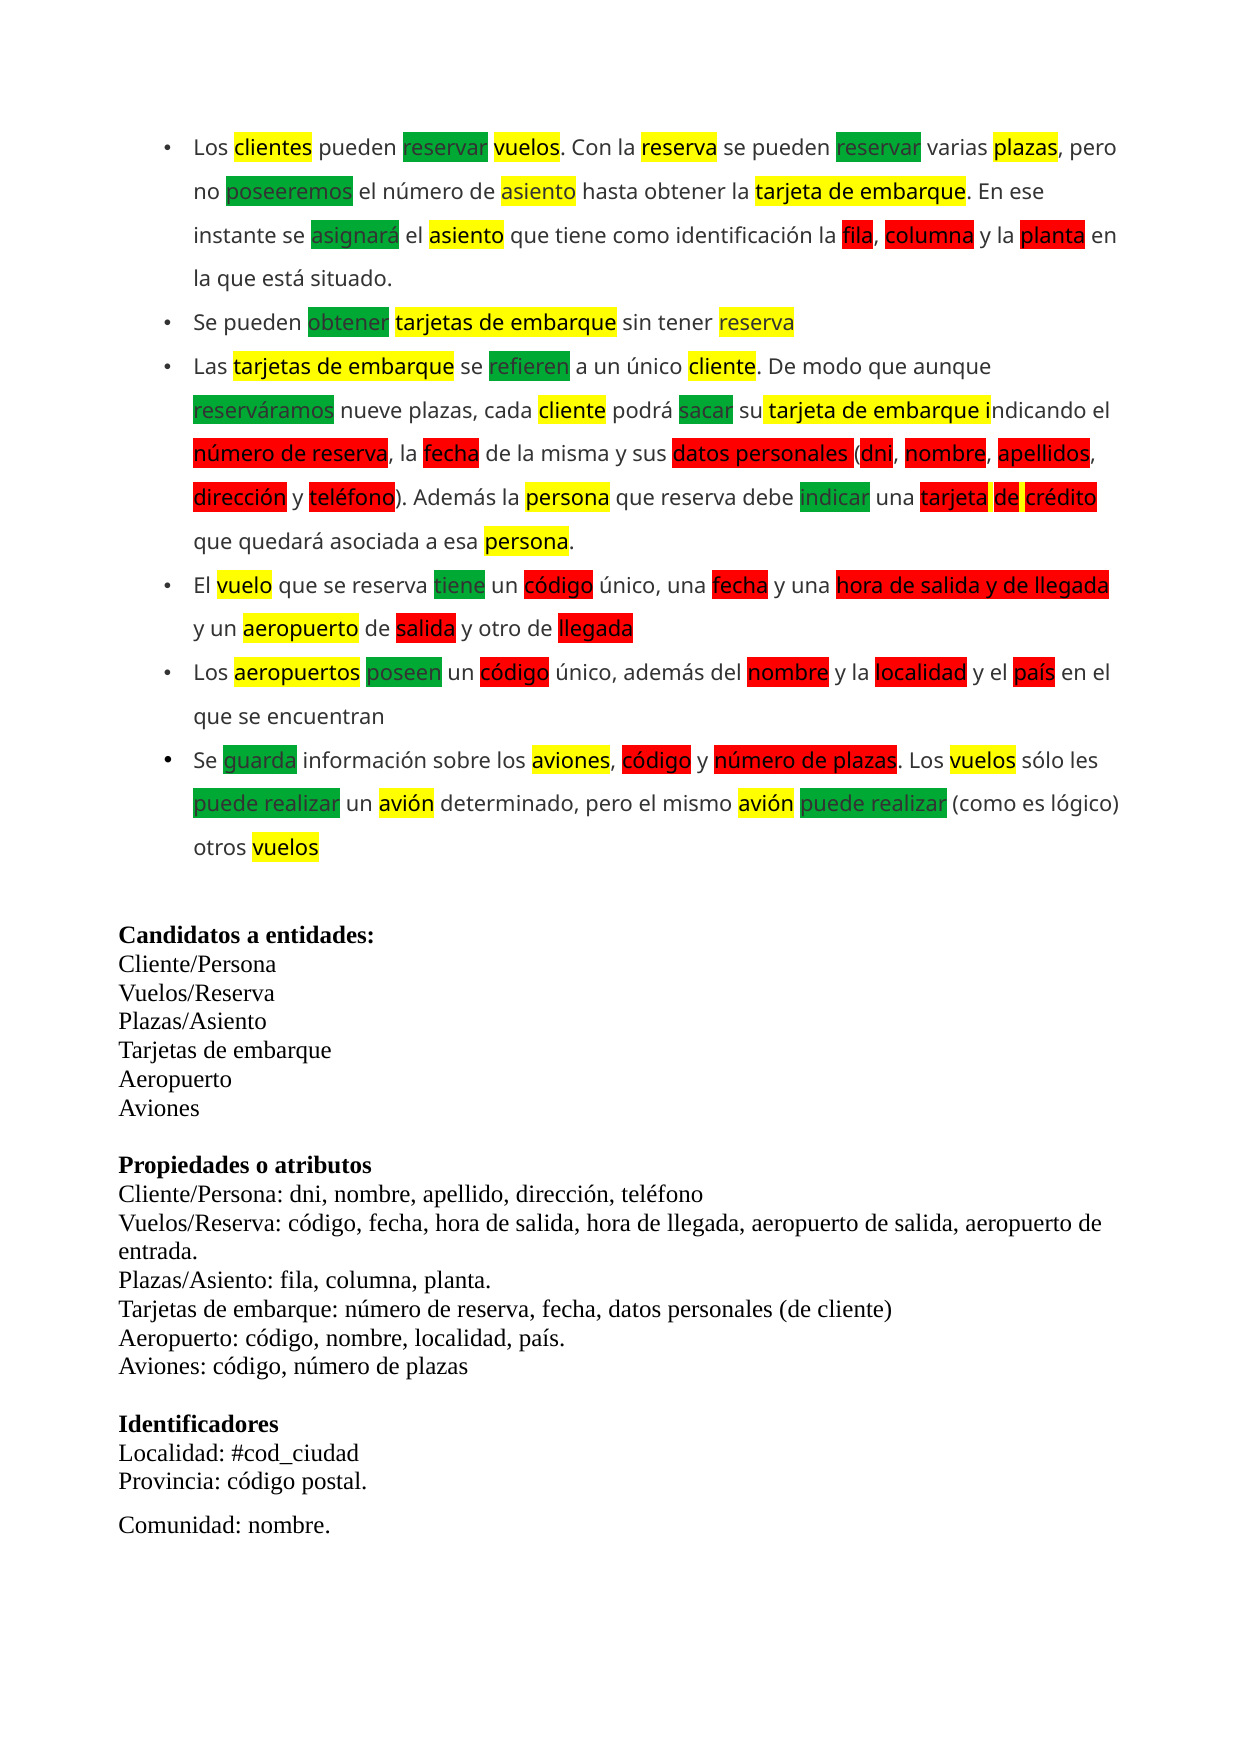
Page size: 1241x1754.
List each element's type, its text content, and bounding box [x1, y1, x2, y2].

text Localidad: #cod_ciudad [118, 1438, 1122, 1466]
list Se pueden obtener tarjetas de embarque sin tener reserva [164, 293, 1122, 337]
list El vuelo que se reserva tiene un código único, una fecha y una hora de salida y de llegada y un aeropuerto de salida y otro de llegada [164, 556, 1122, 643]
text Comunidad: nombre. [118, 1495, 1122, 1539]
text Cliente/Persona [118, 949, 1122, 978]
text Propiedades o atributos [118, 1150, 1122, 1179]
list Se guarda información sobre los aviones, código y número de plazas. Los vuelos sólo les puede realizar un avión determinado, pero el mismo avión puede realizar (como es lógico) otros vuelos [164, 731, 1122, 906]
list Los clientes pueden reservar vuelos. Con la reserva se pueden reservar varias plazas, pero no poseeremos el número de asiento hasta obtener la tarjeta de embarque. En ese instante se asignará el asiento que tiene como identificación la fila, columna y la planta en la que está situado. [164, 118, 1122, 293]
text Candidatos a entidades: [118, 920, 1122, 949]
text Vuelos/Reserva: código, fecha, hora de salida, hora de llegada, aeropuerto de salida, aeropuerto de entrada. [118, 1208, 1122, 1265]
text Aeropuerto: código, nombre, localidad, país. [118, 1323, 1122, 1351]
text Plazas/Asiento: fila, columna, planta. [118, 1265, 1122, 1294]
list Las tarjetas de embarque se refieren a un único cliente. De modo que aunque reserváramos nueve plazas, cada cliente podrá sacar su tarjeta de embarque indicando el número de reserva, la fecha de la misma y sus datos personales (dni, nombre, apellidos, dirección y teléfono). Además la persona que reserva debe indicar una tarjeta de crédito que quedará asociada a esa persona. [164, 337, 1122, 556]
text Aeropuerto [118, 1064, 1122, 1093]
text Tarjetas de embarque [118, 1035, 1122, 1064]
text Aviones [118, 1093, 1122, 1121]
text Tarjetas de embarque: número de reserva, fecha, datos personales (de cliente) [118, 1294, 1122, 1323]
text Vuelos/Reserva [118, 978, 1122, 1006]
text Plazas/Asiento [118, 1006, 1122, 1035]
text Provincia: código postal. [118, 1466, 1122, 1495]
text Identificadores [118, 1409, 1122, 1438]
text Aviones: código, número de plazas [118, 1351, 1122, 1380]
text Cliente/Persona: dni, nombre, apellido, dirección, teléfono [118, 1179, 1122, 1208]
list Los aeropuertos poseen un código único, además del nombre y la localidad y el país en el que se encuentran [164, 643, 1122, 731]
